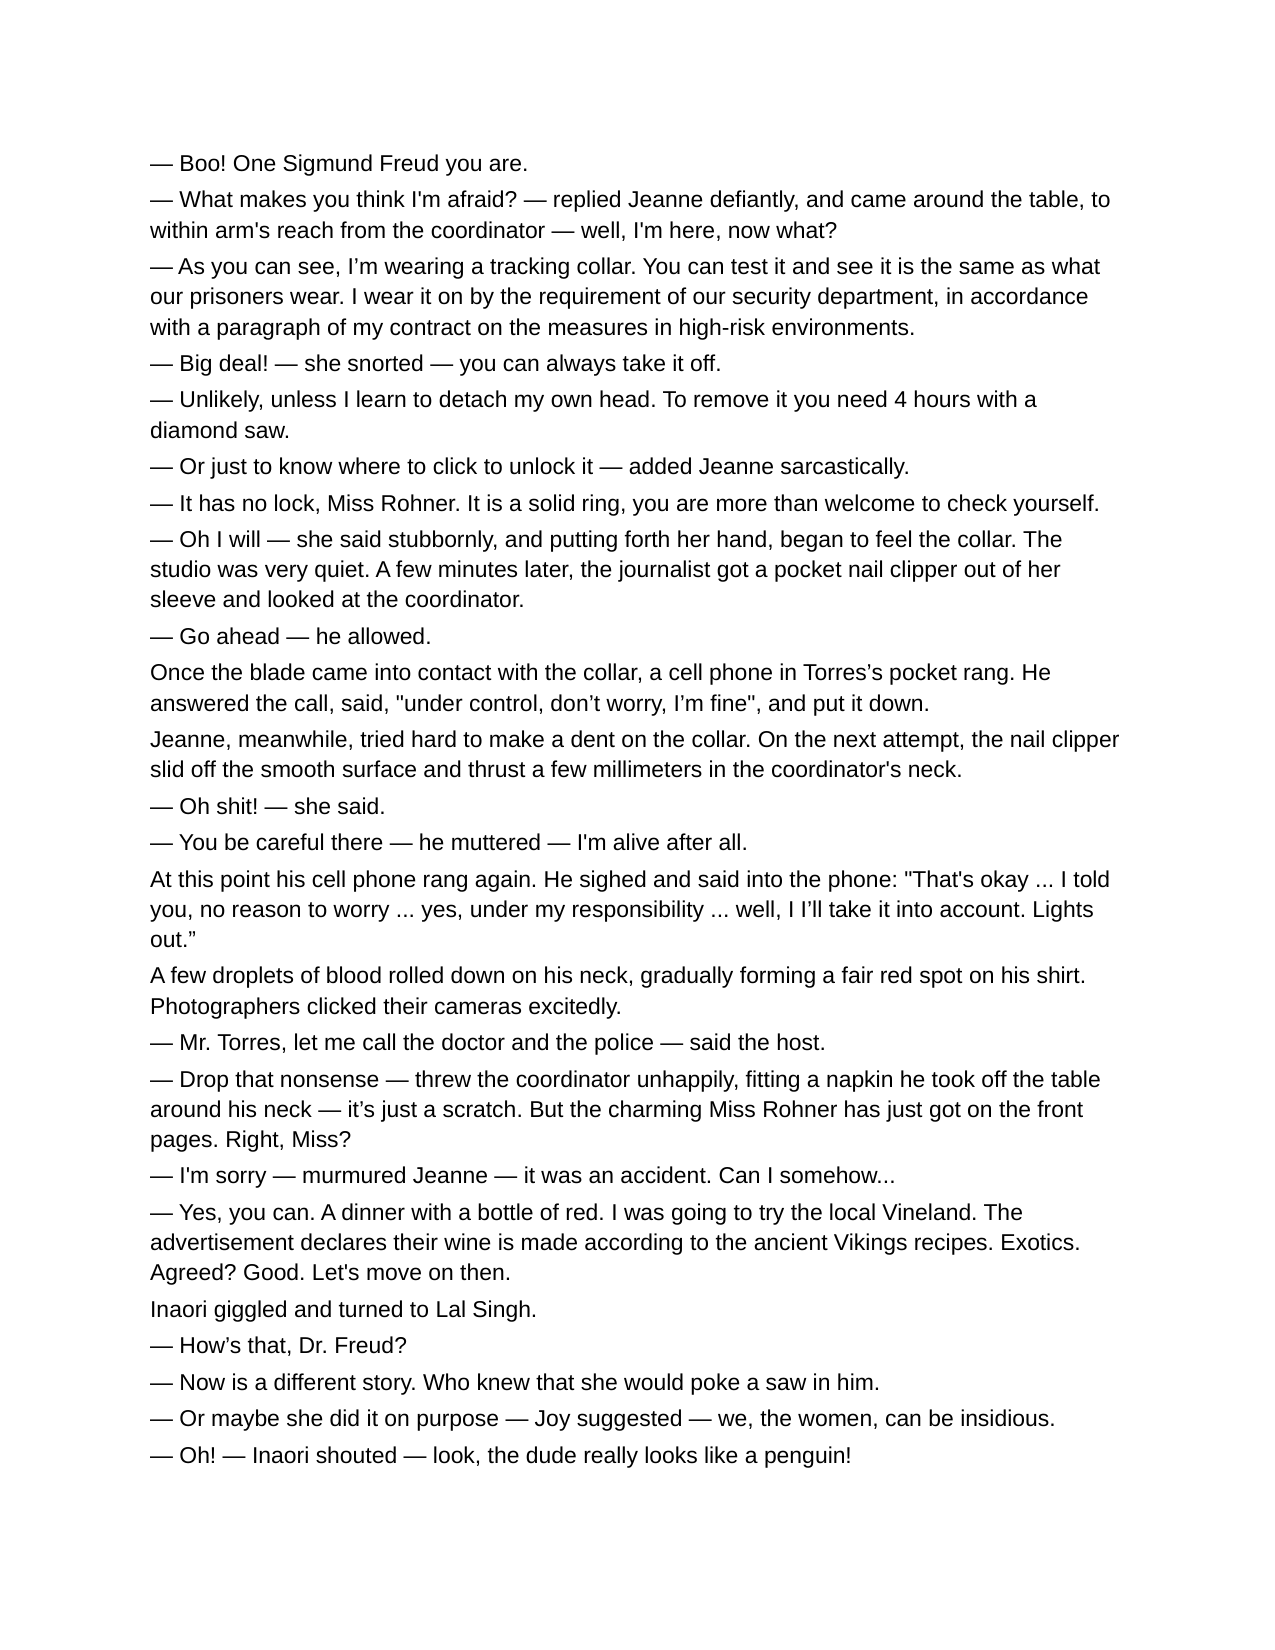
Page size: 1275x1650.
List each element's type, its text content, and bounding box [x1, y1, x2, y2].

text — As you can see, I’m wearing a tracking collar. You can test it and see it is the same as what our prisoners wear. I wear it on by the requirement of our security department, in accordance with a paragraph of my contract on the measures in high-risk environments. [150, 253, 1125, 340]
text — Drop that nonsense — threw the coordinator unhappily, fitting a napkin he took off the table around his neck — it’s just a scratch. But the charming Miss Rohner has just got on the front pages. Right, Miss? [150, 1066, 1125, 1152]
text — You be careful there — he muttered — I'm alive after all. [150, 829, 1125, 856]
text — Oh shit! — she said. [150, 793, 1125, 819]
text — Unlikely, unless I learn to detach my own head. To remove it you need 4 hours with a diamond saw. [150, 386, 1125, 443]
text — What makes you think I'm afraid? — replied Jeanne defiantly, and came around the table, to within arm's reach from the coordinator — well, I'm here, now what? [150, 186, 1125, 243]
text — Now is a different story. Who knew that she would poke a saw in him. [150, 1369, 1125, 1395]
text — It has no lock, Miss Rohner. It is a solid ring, you are more than welcome to check yourself. [150, 489, 1125, 516]
text Jeanne, meanwhile, tried hard to make a dent on the collar. On the next attempt, the nail clipper slid off the smooth surface and thrust a few millimeters in the coordinator's neck. [150, 726, 1125, 783]
text — Yes, you can. A dinner with a bottle of red. I was going to try the local Vineland. The advertisement declares their wine is made according to the ancient Vikings recipes. Exotics. Agreed? Good. Let's move on then. [150, 1199, 1125, 1286]
text — How’s that, Dr. Freud? [150, 1332, 1125, 1359]
text — I'm sorry — murmured Jeanne — it was an accident. Can I somehow... [150, 1162, 1125, 1189]
text — Or just to know where to click to unlock it — added Jeanne sarcastically. [150, 453, 1125, 479]
text Inaori giggled and turned to Lal Singh. [150, 1296, 1125, 1322]
text A few droplets of blood rolled down on his neck, gradually forming a fair red spot on his shirt. Photographers clicked their cameras excitedly. [150, 962, 1125, 1019]
text — Oh! — Inaori shouted — look, the dude really looks like a penguin! [150, 1442, 1125, 1468]
text — Go ahead — he allowed. [150, 623, 1125, 649]
text — Or maybe she did it on purpose — Joy suggested — we, the women, can be insidious. [150, 1405, 1125, 1432]
text At this point his cell phone rang again. He sighed and said into the phone: "That's okay ... I told you, no reason to worry ... yes, under my responsibility ... well, I I’ll take it into account. Lights out.” [150, 866, 1125, 952]
text — Boo! One Sigmund Freud you are. [150, 150, 1125, 176]
text — Oh I will — she said stubbornly, and putting forth her hand, began to feel the collar. The studio was very quiet. A few minutes later, the journalist got a pocket nail clipper out of her sleeve and looked at the coordinator. [150, 526, 1125, 613]
text — Big deal! — she snorted — you can always take it off. [150, 350, 1125, 376]
text — Mr. Torres, let me call the doctor and the police — said the host. [150, 1029, 1125, 1056]
text Once the blade came into contact with the collar, a cell phone in Torres’s pocket rang. He answered the call, said, "under control, don’t worry, I’m fine", and put it down. [150, 659, 1125, 716]
